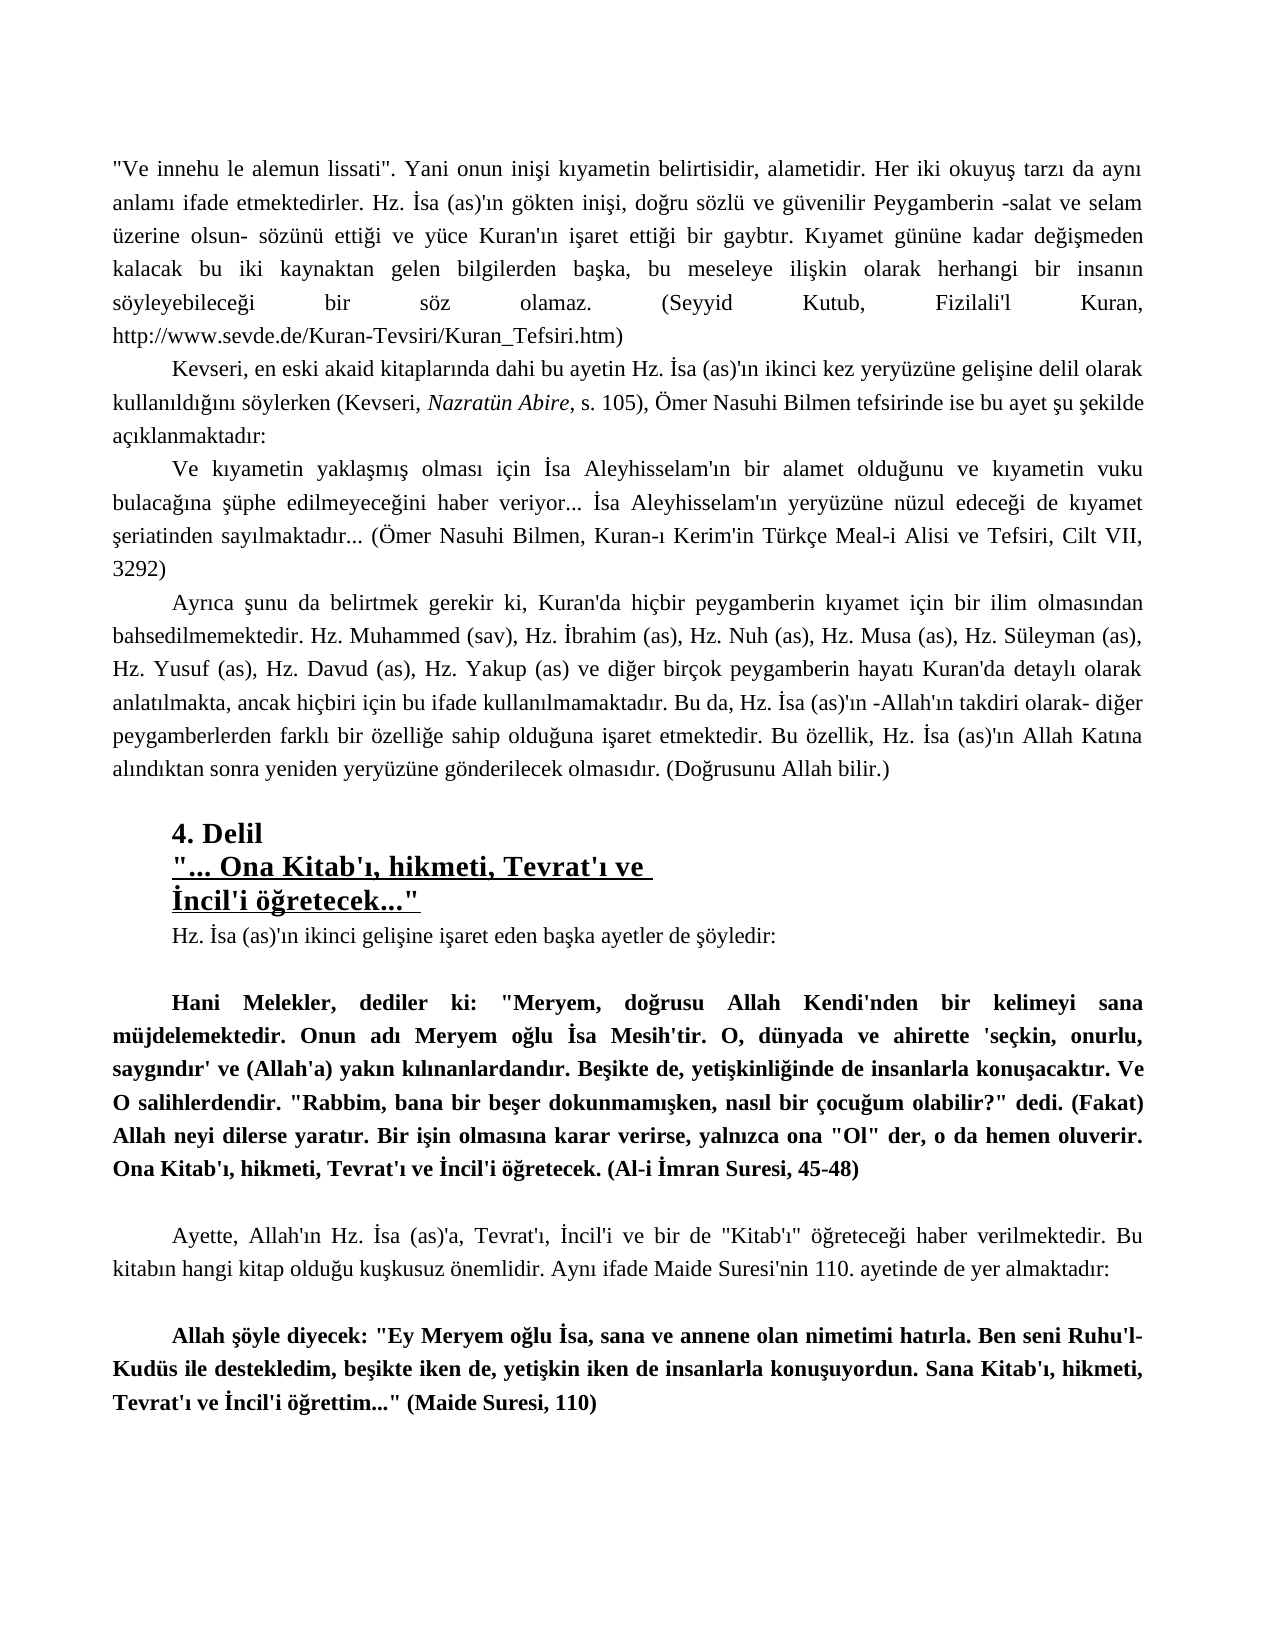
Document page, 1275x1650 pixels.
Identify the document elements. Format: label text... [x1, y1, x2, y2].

text Ayrıca şunu da belirtmek gerekir ki, Kuran'da hiçbir peygamberin kıyamet için bir ilim olmasından bahsedilmemektedir. Hz. Muhammed (sav), Hz. İbrahim (as), Hz. Nuh (as), Hz. Musa (as), Hz. Süleyman (as), Hz. Yusuf (as), Hz. Davud (as), Hz. Yakup (as) ve diğer birçok peygamberin hayatı Kuran'da detaylı olarak anlatılmakta, ancak hiçbiri için bu ifade kullanılmamaktadır. Bu da, Hz. İsa (as)'ın -Allah'ın takdiri olarak- diğer peygamberlerden farklı bir özelliğe sahip olduğuna işaret etmektedir. Bu özellik, Hz. İsa (as)'ın Allah Katına alındıktan sonra yeniden yeryüzüne gönderilecek olmasıdır. (Doğrusunu Allah bilir.) [112, 583, 1145, 783]
text Allah şöyle diyecek: "Ey Meryem oğlu İsa, sana ve annene olan nimetimi hatırla. Ben seni Ruhu'l-Kudüs ile destekledim, beşikte iken de, yetişkin iken de insanlarla konuşuyordun. Sana Kitab'ı, hikmeti, Tevrat'ı ve İncil'i öğrettim..." (Maide Suresi, 110) [112, 1317, 1145, 1417]
text İncil'i öğretecek..." [112, 883, 1145, 917]
text Hani Melekler, dediler ki: "Meryem, doğrusu Allah Kendi'nden bir kelimeyi sana müjdelemektedir. Onun adı Meryem oğlu İsa Mesih'tir. O, dünyada ve ahirette 'seçkin, onurlu, saygındır' ve (Allah'a) yakın kılınanlardandır. Beşikte de, yetişkinliğinde de insanlarla konuşacaktır. Ve O salihlerdendir. "Rabbim, bana bir beşer dokunmamışken, nasıl bir çocuğum olabilir?" dedi. (Fakat) Allah neyi dilerse yaratır. Bir işin olmasına karar verirse, yalnızca ona "Ol" der, o da hemen oluverir. Ona Kitab'ı, hikmeti, Tevrat'ı ve İncil'i öğretecek. (Al-i İmran Suresi, 45-48) [112, 983, 1145, 1183]
text Ayette, Allah'ın Hz. İsa (as)'a, Tevrat'ı, İncil'i ve bir de "Kitab'ı" öğreteceği haber verilmektedir. Bu kitabın hangi kitap olduğu kuşkusuz önemlidir. Aynı ifade Maide Suresi'nin 110. ayetinde de yer almaktadır: [112, 1217, 1145, 1283]
text Hz. İsa (as)'ın ikinci gelişine işaret eden başka ayetler de şöyledir: [112, 917, 1145, 950]
text 4. Delil [112, 817, 1145, 850]
text Kevseri, en eski akaid kitaplarında dahi bu ayetin Hz. İsa (as)'ın ikinci kez yeryüzüne gelişine delil olarak kullanıldığını söylerken (Kevseri, Nazratün Abire, s. 105), Ömer Nasuhi Bilmen tefsirinde ise bu ayet şu şekilde açıklanmaktadır: [112, 350, 1145, 450]
text "Ve innehu le alemun lissati". Yani onun inişi kıyametin belirtisidir, alametidir. Her iki okuyuş tarzı da aynı anlamı ifade etmektedirler. Hz. İsa (as)'ın gökten inişi, doğru sözlü ve güvenilir Peygamberin -salat ve selam üzerine olsun- sözünü ettiği ve yüce Kuran'ın işaret ettiği bir gaybtır. Kıyamet gününe kadar değişmeden kalacak bu iki kaynaktan gelen bilgilerden başka, bu meseleye ilişkin olarak herhangi bir insanın söyleyebileceği bir söz olamaz. (Seyyid Kutub, Fizilali'l Kuran, http://www.sevde.de/Kuran-Tevsiri/Kuran_Tefsiri.htm) [112, 150, 1145, 350]
text Ve kıyametin yaklaşmış olması için İsa Aleyhisselam'ın bir alamet olduğunu ve kıyametin vuku bulacağına şüphe edilmeyeceğini haber veriyor... İsa Aleyhisselam'ın yeryüzüne nüzul edeceği de kıyamet şeriatinden sayılmaktadır... (Ömer Nasuhi Bilmen, Kuran-ı Kerim'in Türkçe Meal-i Alisi ve Tefsiri, Cilt VII, 3292) [112, 450, 1145, 583]
text "... Ona Kitab'ı, hikmeti, Tevrat'ı ve [112, 850, 1145, 883]
